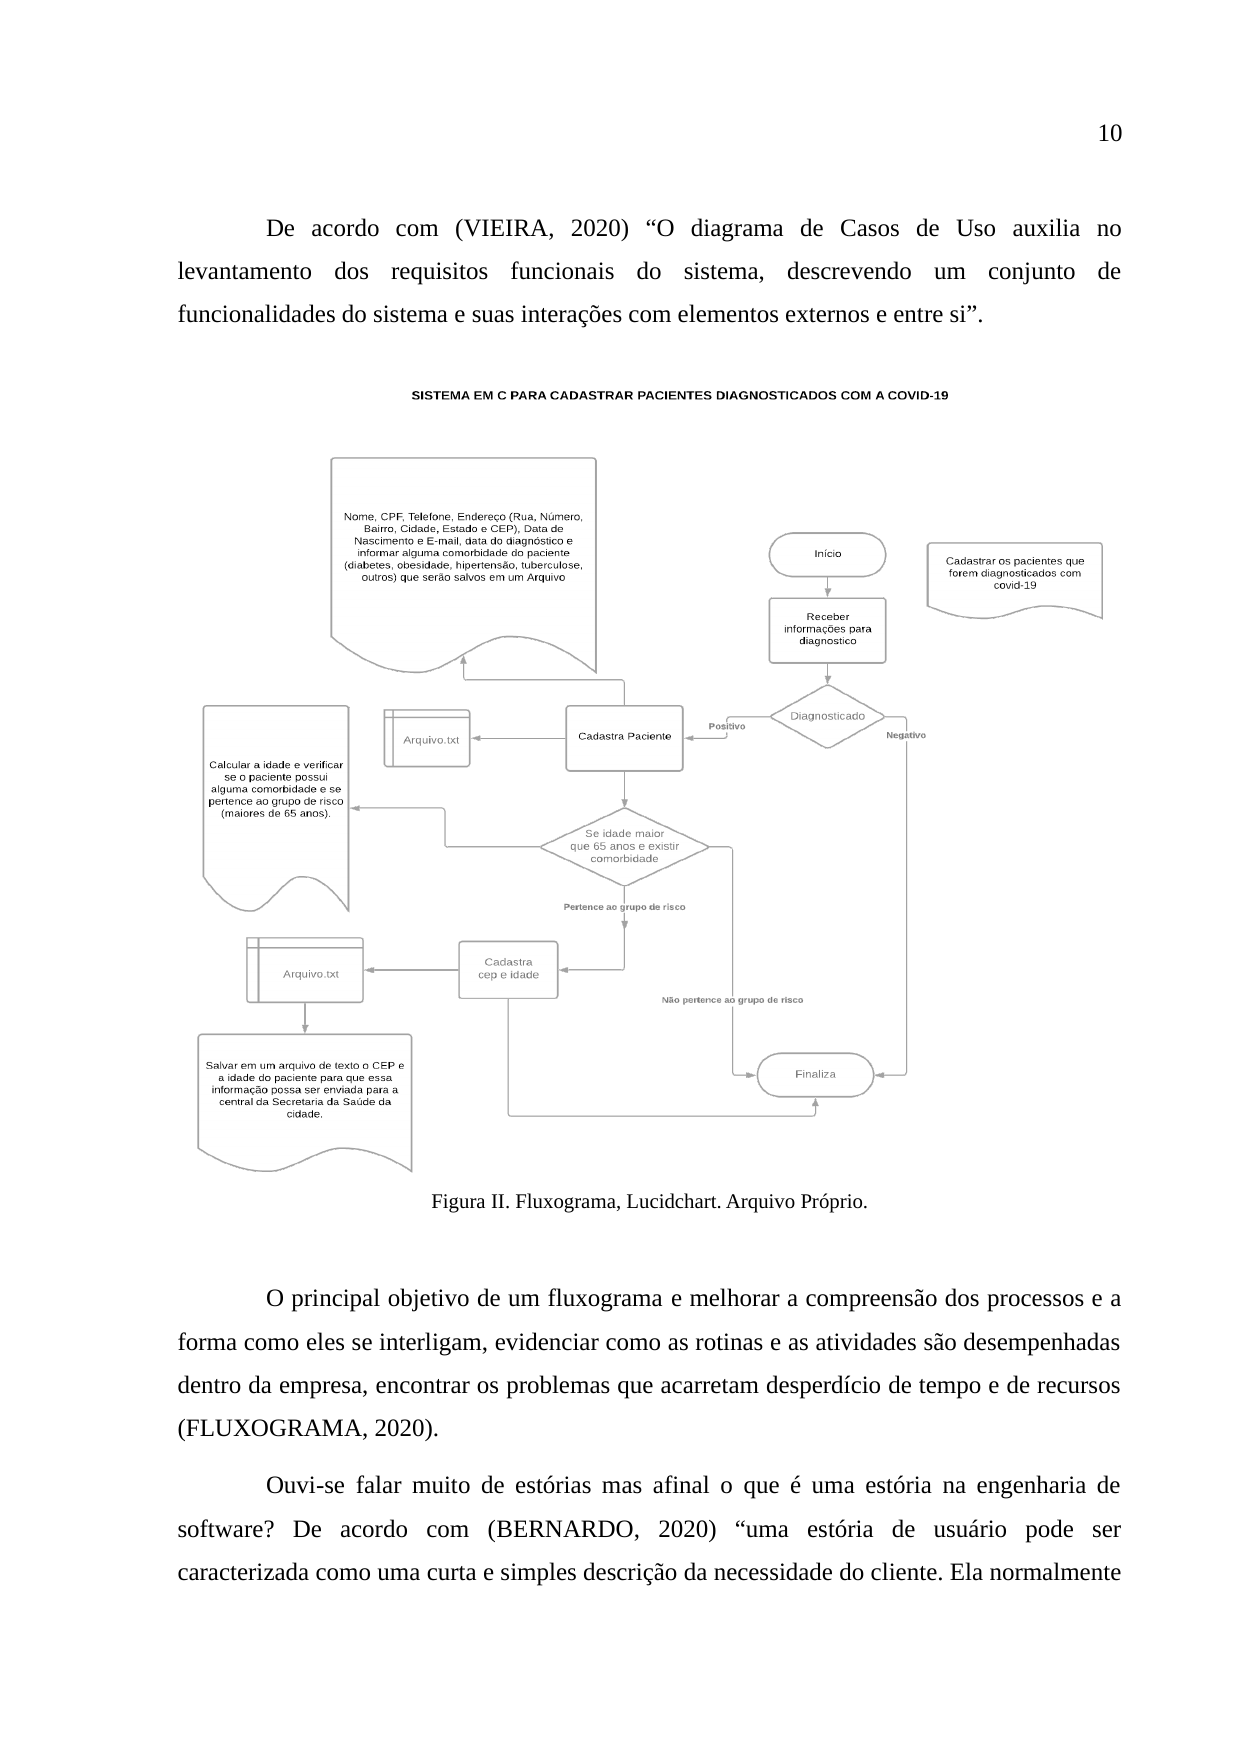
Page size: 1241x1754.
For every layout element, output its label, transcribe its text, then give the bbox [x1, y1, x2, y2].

text O principal objetivo de um fluxograma e melhorar a compreensão dos processos e a forma como eles se interligam, evidenciar como as rotinas e as atividades são desempenhadas dentro da empresa, encontrar os problemas que acarretam desperdício de tempo e de recursos (FLUXOGRAMA, 2020). [177, 1283, 1122, 1442]
text De acordo com (VIEIRA, 2020) “O diagrama de Casos de Uso auxilia no levantamento dos requisitos funcionais do sistema, descrevendo um conjunto de funcionalidades do sistema e suas interações com elementos externos e entre si”. [177, 213, 1122, 328]
picture [177, 356, 1123, 1190]
text Figura II. Fluxograma, Lucidchart. Arquivo Próprio. [177, 1190, 1122, 1213]
text Ouvi-se falar muito de estórias mas afinal o que é uma estória na engenharia de software? De acordo com (BERNARDO, 2020) “uma estória de usuário pode ser caracterizada como uma curta e simples descrição da necessidade do cliente. Ela normalmente [177, 1471, 1122, 1586]
